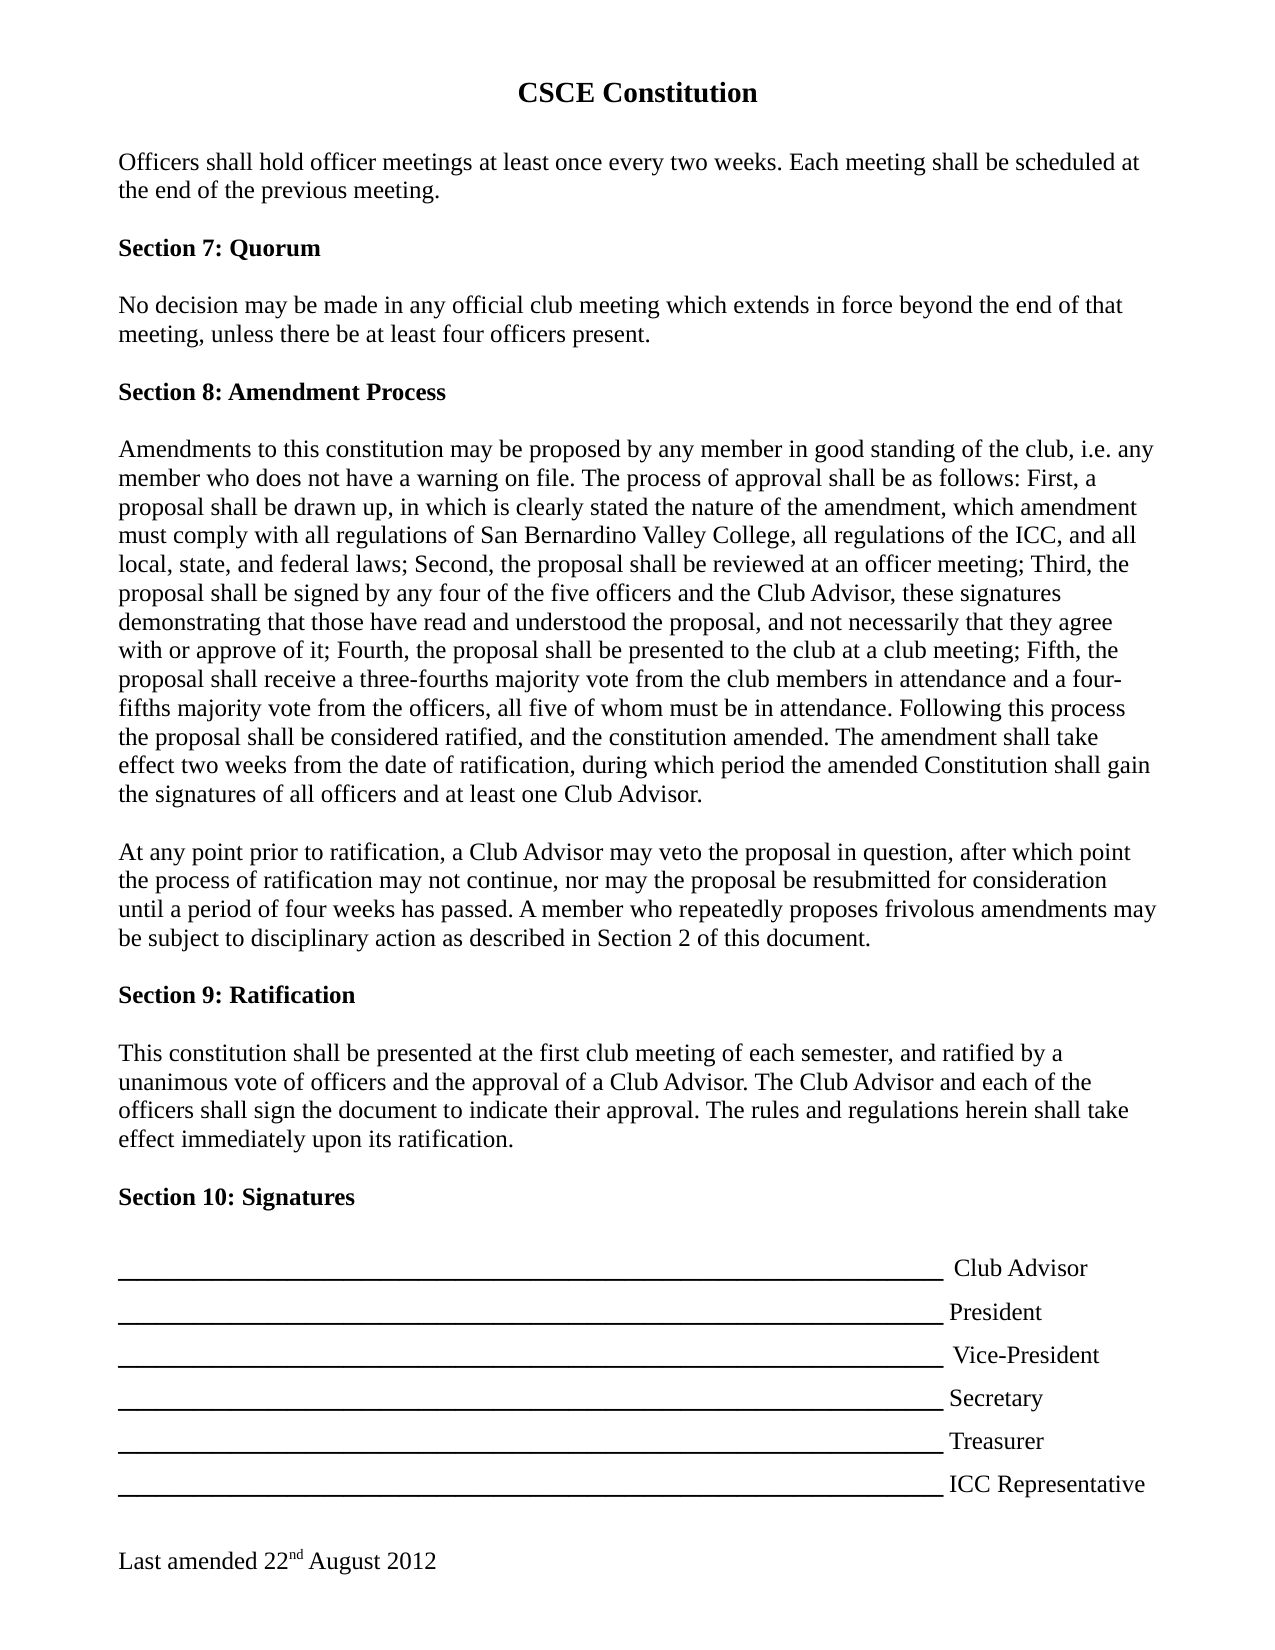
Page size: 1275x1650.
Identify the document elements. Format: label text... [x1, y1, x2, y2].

text ____________________________________________ Club Advisor [118, 1237, 1157, 1285]
text Section 7: Quorum [118, 233, 1157, 262]
text ____________________________________________ ICC Representative [118, 1457, 1157, 1501]
text ____________________________________________ Vice-President [118, 1328, 1157, 1371]
text Section 9: Ratification [118, 981, 1157, 1009]
text This constitution shall be presented at the first club meeting of each semester, and ratified by a unanimous vote of officers and the approval of a Club Advisor. The Club Advisor and each of the officers shall sign the document to indicate their approval. The rules and regulations herein shall take effect immediately upon its ratification. [118, 1038, 1157, 1153]
text At any point prior to ratification, a Club Advisor may veto the proposal in question, after which point the process of ratification may not continue, nor may the proposal be resubmitted for consideration until a period of four weeks has passed. A member who repeatedly proposes frivolous amendments may be subject to disciplinary action as described in Section 2 of this document. [118, 837, 1157, 952]
text No decision may be made in any official club meeting which extends in force beyond the end of that meeting, unless there be at least four officers present. [118, 291, 1157, 348]
text Section 10: Signatures [118, 1182, 1157, 1211]
text Amendments to this constitution may be proposed by any member in good standing of the club, i.e. any member who does not have a warning on file. The process of approval shall be as follows: First, a proposal shall be drawn up, in which is clearly stated the nature of the amendment, which amendment must comply with all regulations of San Bernardino Valley College, all regulations of the ICC, and all local, state, and federal laws; Second, the proposal shall be reviewed at an officer meeting; Third, the proposal shall be signed by any four of the five officers and the Club Advisor, these signatures demonstrating that those have read and understood the proposal, and not necessarily that they agree with or approve of it; Fourth, the proposal shall be presented to the club at a club meeting; Fifth, the proposal shall receive a three-fourths majority vote from the club members in attendance and a four-fifths majority vote from the officers, all five of whom must be in attendance. Following this process the proposal shall be considered ratified, and the constitution amended. The amendment shall take effect two weeks from the date of ratification, during which period the amended Constitution shall gain the signatures of all officers and at least one Club Advisor. [118, 434, 1157, 808]
text Section 8: Amendment Process [118, 377, 1157, 406]
text ____________________________________________ President [118, 1285, 1157, 1328]
text ____________________________________________ Secretary [118, 1371, 1157, 1414]
text ____________________________________________ Treasurer [118, 1414, 1157, 1457]
text Officers shall hold officer meetings at least once every two weeks. Each meeting shall be scheduled at the end of the previous meeting. [118, 147, 1157, 204]
